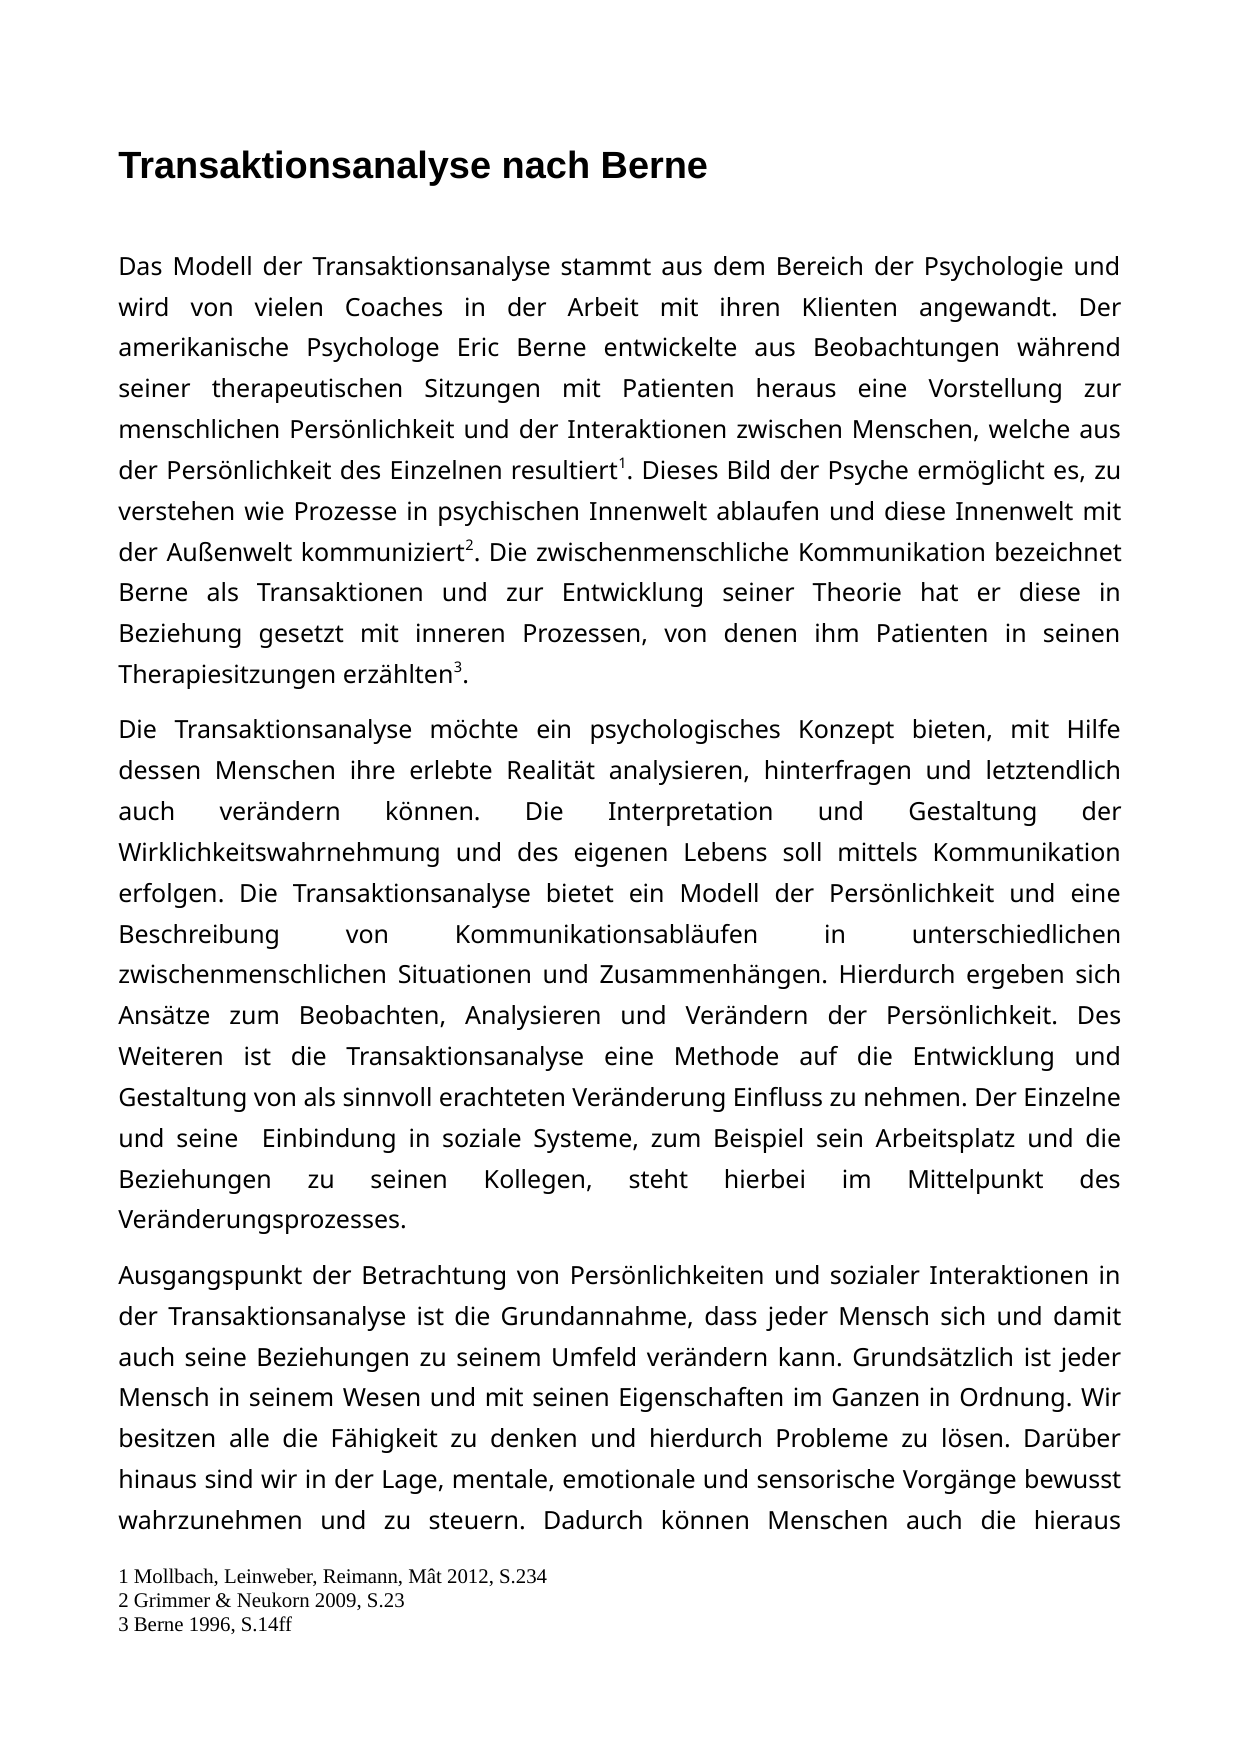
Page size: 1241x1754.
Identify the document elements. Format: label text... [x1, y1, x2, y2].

text Die Transaktionsanalyse möchte ein psychologisches Konzept bieten, mit Hilfe dessen Menschen ihre erlebte Realität analysieren, hinterfragen und letztendlich auch verändern können. Die Interpretation und Gestaltung der Wirklichkeitswahrnehmung und des eigenen Lebens soll mittels Kommunikation erfolgen. Die Transaktionsanalyse bietet ein Modell der Persönlichkeit und eine Beschreibung von Kommunikationsabläufen in unterschiedlichen zwischenmenschlichen Situationen und Zusammenhängen. Hierdurch ergeben sich Ansätze zum Beobachten, Analysieren und Verändern der Persönlichkeit. Des Weiteren ist die Transaktionsanalyse eine Methode auf die Entwicklung und Gestaltung von als sinnvoll erachteten Veränderung Einfluss zu nehmen. Der Einzelne und seine Einbindung in soziale Systeme, zum Beispiel sein Arbeitsplatz und die Beziehungen zu seinen Kollegen, steht hierbei im Mittelpunkt des Veränderungsprozesses. [118, 712, 1122, 1236]
text Das Modell der Transaktionsanalyse stammt aus dem Bereich der Psychologie und wird von vielen Coaches in der Arbeit mit ihren Klienten angewandt. Der amerikanische Psychologe Eric Berne entwickelte aus Beobachtungen während seiner therapeutischen Sitzungen mit Patienten heraus eine Vorstellung zur menschlichen Persönlichkeit und der Interaktionen zwischen Menschen, welche aus der Persönlichkeit des Einzelnen resultiert. Dieses Bild der Psyche ermöglicht es, zu verstehen wie Prozesse in psychischen Innenwelt ablaufen und diese Innenwelt mit der Außenwelt kommuniziert. Die zwischenmenschliche Kommunikation bezeichnet Berne als Transaktionen und zur Entwicklung seiner Theorie hat er diese in Beziehung gesetzt mit inneren Prozessen, von denen ihm Patienten in seinen Therapiesitzungen erzählten. [118, 248, 1122, 691]
subtitle Transaktionsanalyse nach Berne [118, 143, 1122, 187]
text Ausgangspunkt der Betrachtung von Persönlichkeiten und sozialer Interaktionen in der Transaktionsanalyse ist die Grundannahme, dass jeder Mensch sich und damit auch seine Beziehungen zu seinem Umfeld verändern kann. Grundsätzlich ist jeder Mensch in seinem Wesen und mit seinen Eigenschaften im Ganzen in Ordnung. Wir besitzen alle die Fähigkeit zu denken und hierdurch Probleme zu lösen. Darüber hinaus sind wir in der Lage, mentale, emotionale und sensorische Vorgänge bewusst wahrzunehmen und zu steuern. Dadurch können Menschen auch die hieraus [118, 1257, 1122, 1537]
text Berne 1996, S.14ff [118, 1612, 1122, 1636]
text Mollbach, Leinweber, Reimann, Mât 2012, S.234 [118, 1564, 1122, 1588]
text Grimmer & Neukorn 2009, S.23 [118, 1588, 1122, 1612]
